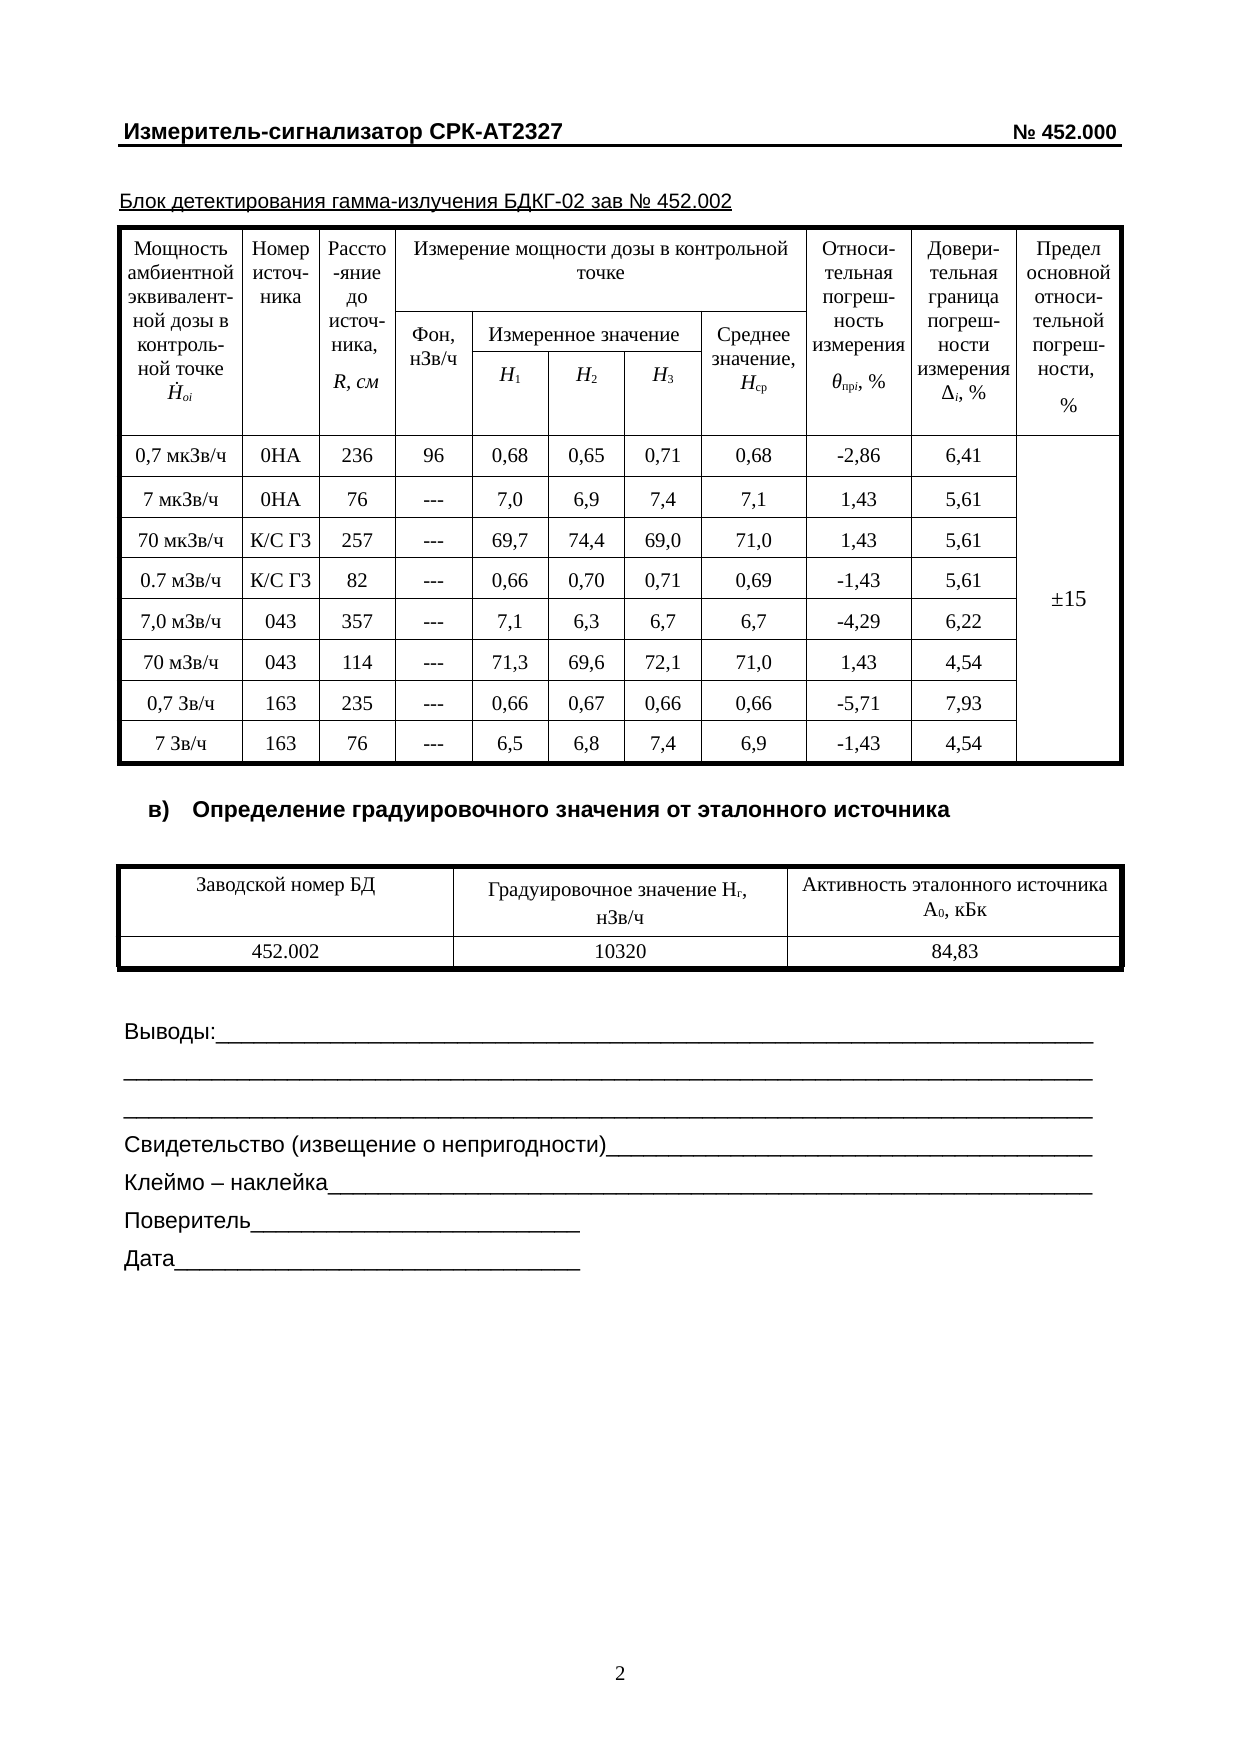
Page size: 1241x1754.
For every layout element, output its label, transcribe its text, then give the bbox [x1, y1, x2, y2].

table_cell 1,43 [807, 518, 911, 557]
table_cell 0,66 [702, 681, 806, 720]
table_header Активность эталонного источника А0, кБк [788, 869, 1119, 936]
table_cell 7,4 [625, 721, 701, 761]
table_cell 1,43 [807, 477, 911, 517]
table_cell Номер источ-ника [243, 230, 319, 435]
table_cell Клеймо – наклейка [118, 1163, 1122, 1201]
table_cell --- [396, 599, 472, 639]
table_cell 7,1 [473, 599, 548, 639]
table_cell 69,0 [625, 518, 701, 557]
table_cell 0,65 [549, 436, 624, 476]
table_cell 0,71 [625, 558, 701, 598]
table_cell Мощность амбиентной эквивалент-ной дозы в контроль-ной точке Ḣoi [122, 230, 242, 435]
table_cell 71,0 [702, 640, 806, 679]
table_cell 1,43 [807, 640, 911, 679]
table_cell 0,69 [702, 558, 806, 598]
table_cell 76 [320, 721, 395, 761]
table_cell 0,68 [473, 436, 548, 476]
table_cell 69,7 [473, 518, 548, 557]
table_cell Измерение мощности дозы в контрольной точке [396, 230, 806, 311]
table_header Блок детектирования гамма-излучения БДКГ-02 зав № 452.002 [119, 176, 1121, 225]
table_cell -1,43 [807, 558, 911, 598]
table_cell 71,3 [473, 640, 548, 679]
table_cell [118, 1050, 1122, 1087]
table_cell 6,41 [912, 436, 1016, 476]
table_cell К/С Г3 [243, 558, 319, 598]
table_cell --- [396, 681, 472, 720]
table_cell ±15 [1017, 436, 1119, 761]
table_cell 6,9 [549, 477, 624, 517]
table_cell [118, 1088, 1122, 1125]
table_cell 6,22 [912, 599, 1016, 639]
table_cell 0,66 [473, 558, 548, 598]
table_cell Довери-тельная граница погреш-ности измерения Δi, % [912, 230, 1016, 435]
table_cell Среднее значение, Hср [702, 312, 806, 435]
table_cell 163 [243, 681, 319, 720]
table_header [117, 972, 1123, 1012]
table_header 10320 [454, 937, 787, 966]
table_cell 6,7 [702, 599, 806, 639]
table_cell 7,0 мЗв/ч [122, 599, 242, 639]
table_header Заводской номер БД [121, 869, 453, 936]
table_cell --- [396, 721, 472, 761]
table_cell 5,61 [912, 518, 1016, 557]
table_cell 71,0 [702, 518, 806, 557]
table_cell 0,71 [625, 436, 701, 476]
table_cell 0.7 мЗв/ч [122, 558, 242, 598]
table_cell 236 [320, 436, 395, 476]
table_cell 7,0 [473, 477, 548, 517]
table_cell Рассто-яние до источ-ника, R, см [320, 230, 395, 435]
table_cell 0,66 [473, 681, 548, 720]
table_cell Свидетельство (извещение о непригодности) [118, 1125, 1122, 1163]
table_cell -5,71 [807, 681, 911, 720]
table_cell 7,1 [702, 477, 806, 517]
table_header 84,83 [788, 937, 1119, 966]
table_cell 6,7 [625, 599, 701, 639]
table_cell Относи-тельная погреш-ность измерения θпрi, % [807, 230, 911, 435]
table_cell 357 [320, 599, 395, 639]
table_cell 4,54 [912, 640, 1016, 679]
table_cell 6,3 [549, 599, 624, 639]
table_cell 69,6 [549, 640, 624, 679]
table_cell 7 мкЗв/ч [122, 477, 242, 517]
table_cell 96 [396, 436, 472, 476]
table_cell 0НА [243, 477, 319, 517]
table_cell 70 мкЗв/ч [122, 518, 242, 557]
table_cell 6,8 [549, 721, 624, 761]
table_cell 4,54 [912, 721, 1016, 761]
text в) Определение градуировочного значения от эталонного источника [118, 796, 1122, 822]
table_cell --- [396, 558, 472, 598]
table_cell 0НА [243, 436, 319, 476]
table_cell 043 [243, 640, 319, 679]
table_cell 74,4 [549, 518, 624, 557]
table_cell 163 [243, 721, 319, 761]
table_cell 043 [243, 599, 319, 639]
table_cell 0,7 мкЗв/ч [122, 436, 242, 476]
table_cell 0,66 [625, 681, 701, 720]
table_header Градуировочное значение Нг, нЗв/ч [454, 869, 787, 936]
table_cell К/С Г3 [243, 518, 319, 557]
table_cell --- [396, 477, 472, 517]
table_cell -2,86 [807, 436, 911, 476]
table_cell 0,70 [549, 558, 624, 598]
table_cell Измеренное значение [473, 312, 701, 351]
table_cell Поверитель [118, 1201, 1122, 1239]
table_cell -1,43 [807, 721, 911, 761]
table_cell Фон, нЗв/ч [396, 312, 472, 435]
table_header Выводы: [118, 1012, 1122, 1050]
table_cell 7 Зв/ч [122, 721, 242, 761]
table_cell 0,7 Зв/ч [122, 681, 242, 720]
table_cell 5,61 [912, 477, 1016, 517]
table_cell 114 [320, 640, 395, 679]
table_cell -4,29 [807, 599, 911, 639]
table_cell 6,9 [702, 721, 806, 761]
table_cell 7,4 [625, 477, 701, 517]
table_cell H2 [549, 352, 624, 435]
table_cell 235 [320, 681, 395, 720]
table_cell Дата [118, 1239, 1122, 1277]
table_header 452.002 [121, 937, 453, 966]
table_cell 257 [320, 518, 395, 557]
table_cell 6,5 [473, 721, 548, 761]
table_cell 82 [320, 558, 395, 598]
table_cell 7,93 [912, 681, 1016, 720]
table_cell 0,68 [702, 436, 806, 476]
table_cell 72,1 [625, 640, 701, 679]
table_cell Предел основной относи-тельной погреш-ности, % [1017, 230, 1119, 435]
table_cell 0,67 [549, 681, 624, 720]
table_cell H1 [473, 352, 548, 435]
table_cell 70 мЗв/ч [122, 640, 242, 679]
table_cell H3 [625, 352, 701, 435]
table_cell 76 [320, 477, 395, 517]
table_cell --- [396, 640, 472, 679]
table_cell --- [396, 518, 472, 557]
table_cell 5,61 [912, 558, 1016, 598]
